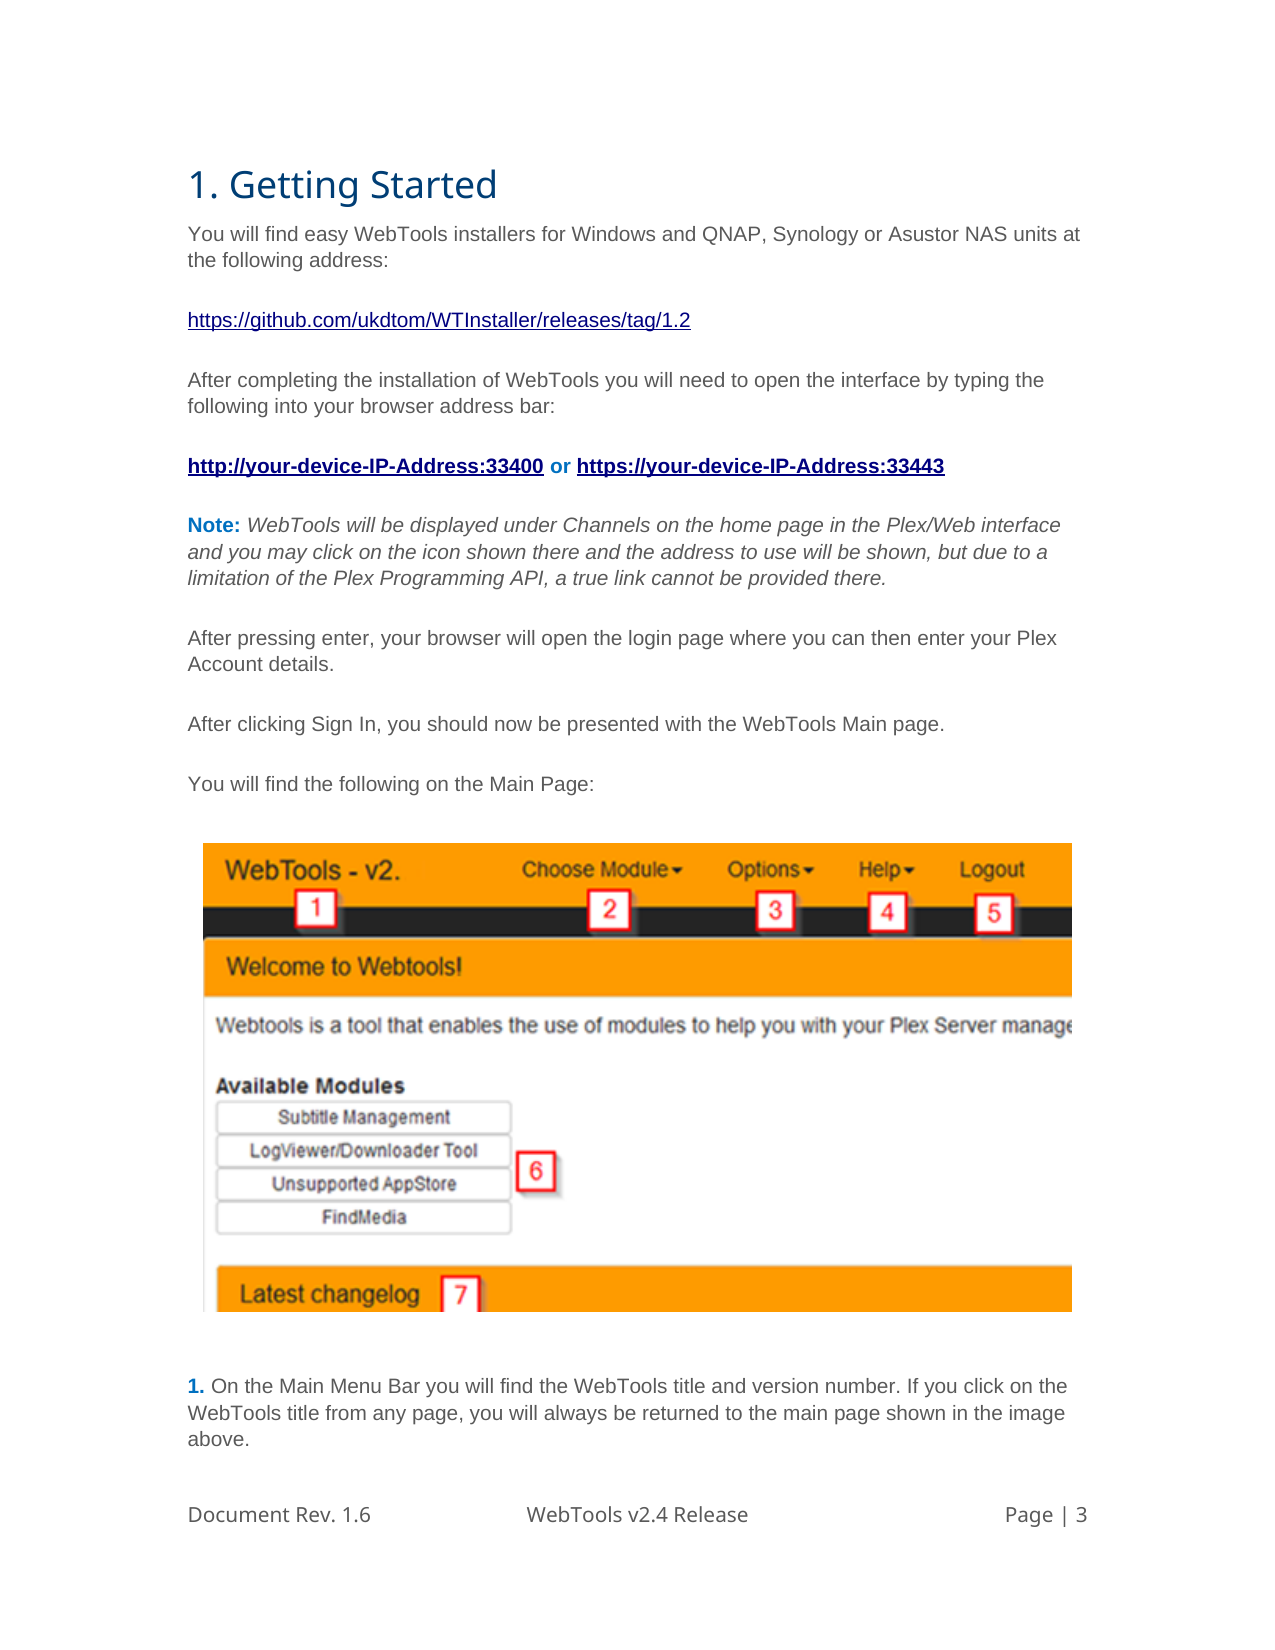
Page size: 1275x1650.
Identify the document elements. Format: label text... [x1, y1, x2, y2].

subtitle 1. Getting Started [187, 158, 1087, 209]
text After completing the installation of WebTools you will need to open the interface by typing the following into your browser address bar: [187, 367, 1087, 418]
text https://github.com/ukdtom/WTInstaller/releases/tag/1.2 [187, 308, 1087, 332]
text 1. On the Main Menu Bar you will find the WebTools title and version number. If you click on the WebTools title from any page, you will always be returned to the main page shown in the image above. [187, 1348, 1087, 1451]
text After clicking Sign In, you should now be presented with the WebTools Main page. [187, 712, 1087, 736]
text You will find the following on the Main Page: [187, 771, 1087, 795]
text Note: WebTools will be displayed under Channels on the home page in the Plex/Web interface and you may click on the icon shown there and the address to use will be shown, but due to a limitation of the Plex Programming API, a true link cannot be provided there. [187, 513, 1087, 590]
text http://your-device-IP-Address:33400 or https://your-device-IP-Address:33443 [187, 453, 1087, 477]
text You will find easy WebTools installers for Windows and QNAP, Synology or Asustor NAS units at the following address: [187, 222, 1087, 272]
text After pressing enter, your browser will open the login page where you can then enter your Plex Account details. [187, 626, 1087, 676]
